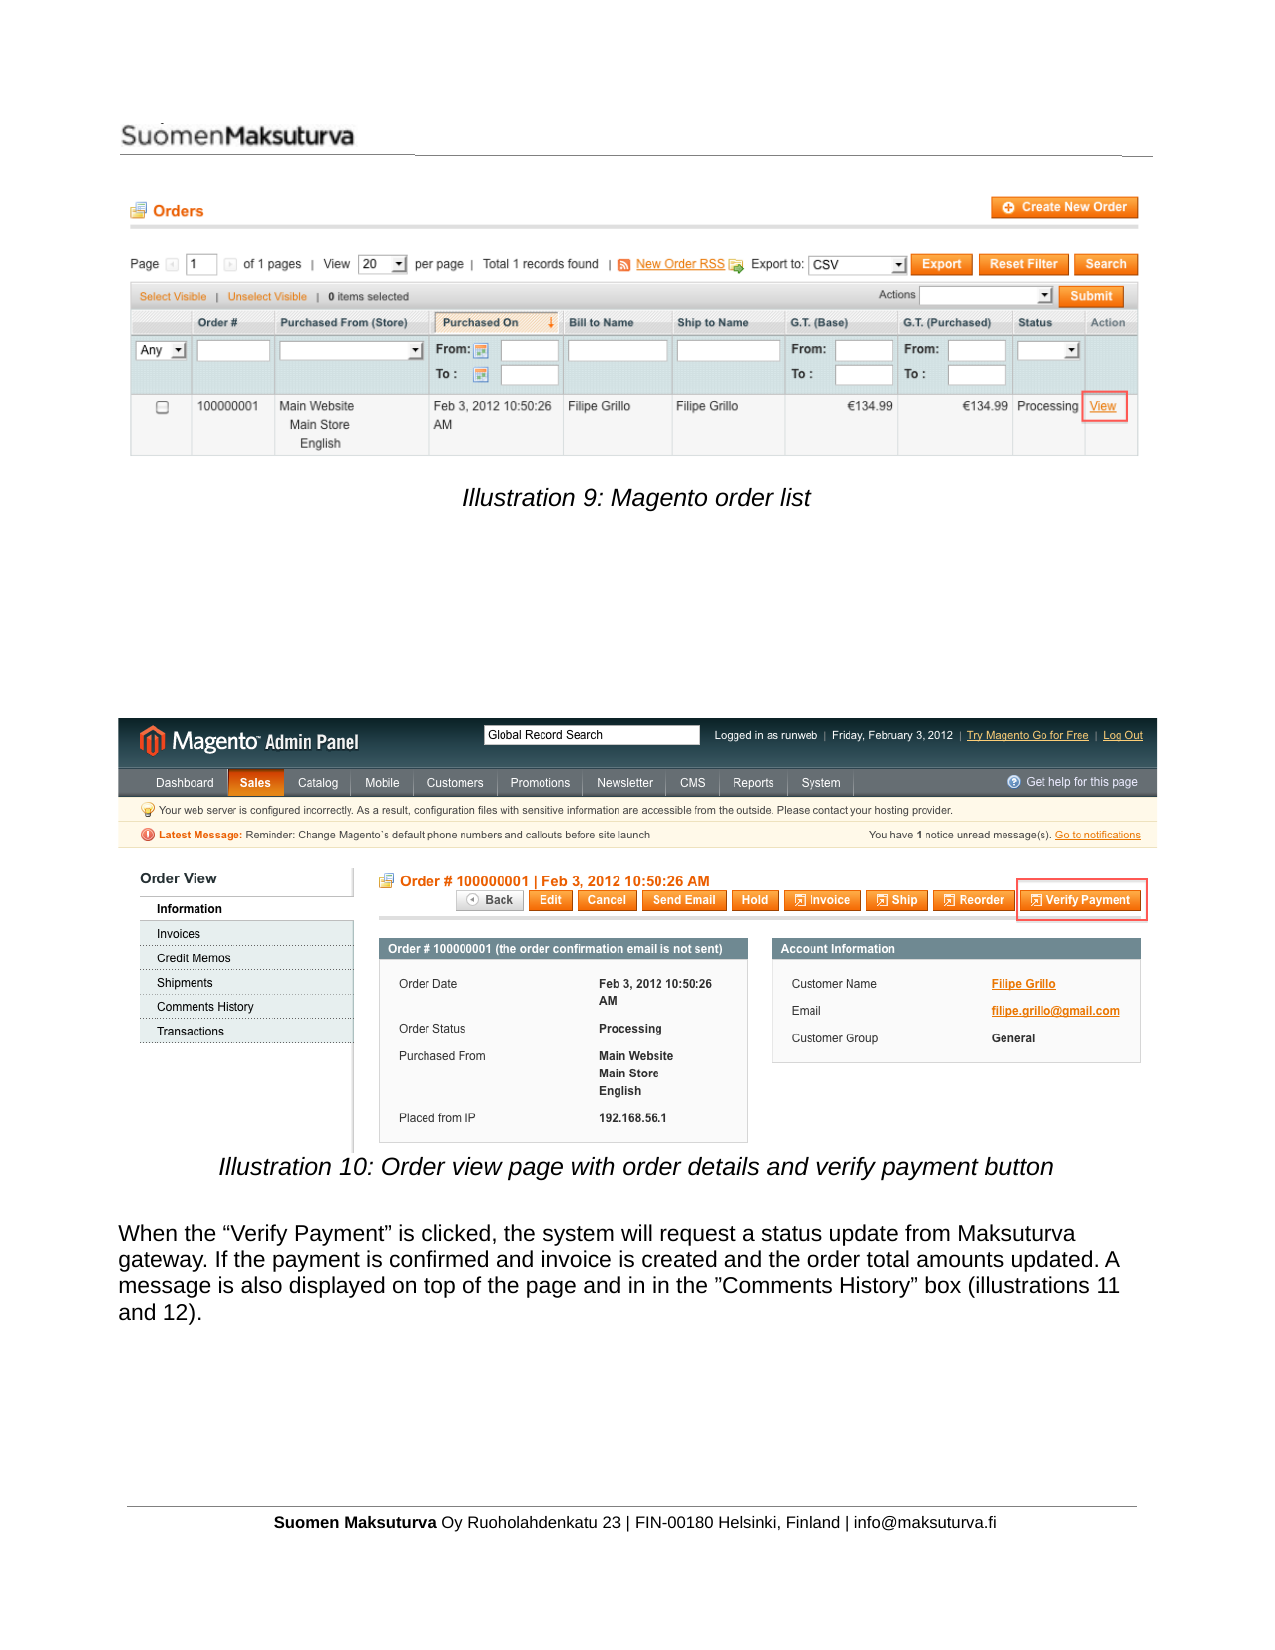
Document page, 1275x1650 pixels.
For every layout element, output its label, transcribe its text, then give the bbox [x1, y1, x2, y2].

picture [118, 718, 1158, 1153]
text Illustration 10: Order view page with order details and verify payment button [118, 1153, 1157, 1181]
picture [120, 124, 358, 147]
picture [118, 179, 1157, 483]
text When the “Verify Payment” is clicked, the system will request a status update from Maksuturva gateway. If the payment is confirmed and invoice is created and the order total amounts updated. A message is also displayed on top of the page and in in the ”Comments History” box (illustrations 11 and 12). [118, 1220, 1157, 1325]
text Illustration 9: Magento order list [118, 483, 1157, 511]
